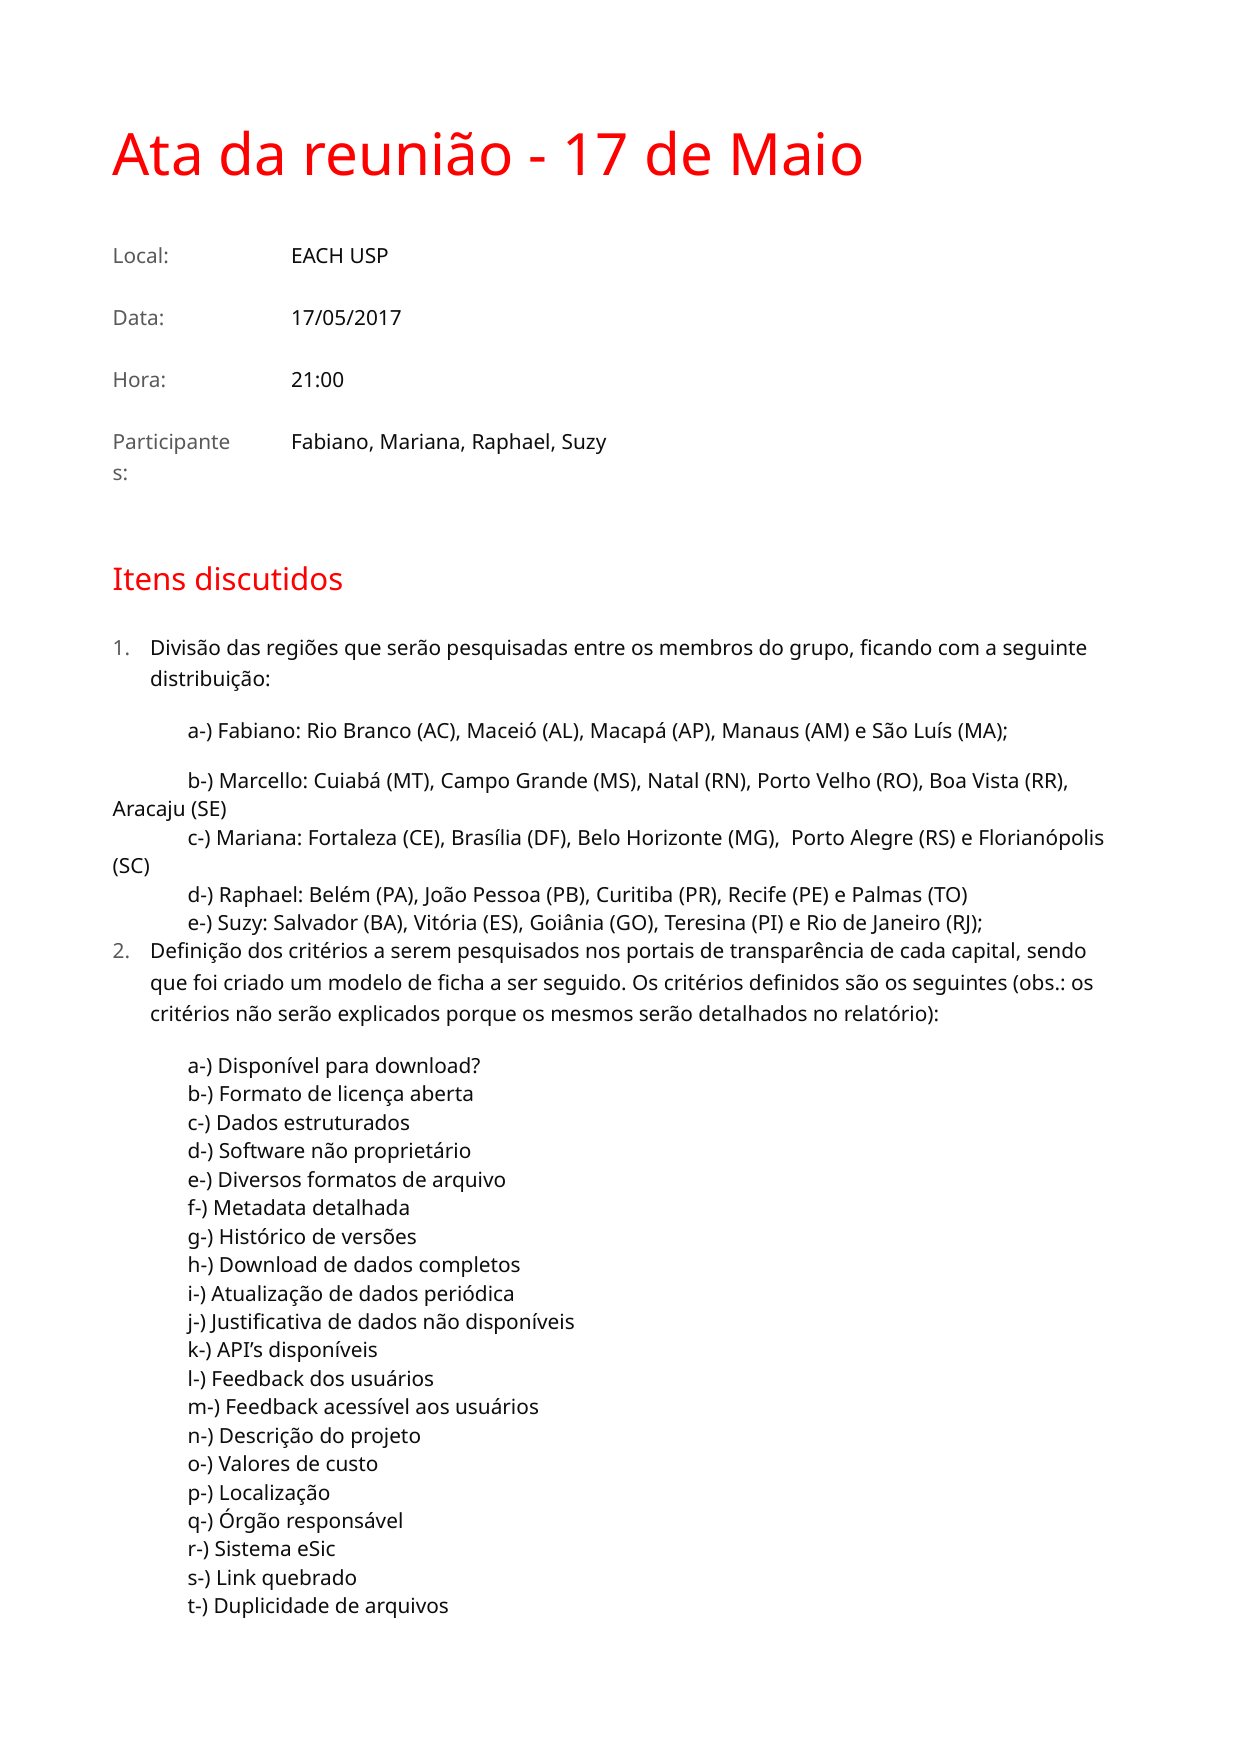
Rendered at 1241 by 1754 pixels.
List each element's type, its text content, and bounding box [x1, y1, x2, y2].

list r-) Sistema eSic [112, 1534, 1128, 1563]
list j-) Justificativa de dados não disponíveis [112, 1307, 1128, 1336]
table_cell Participantes: [101, 427, 279, 520]
list b-) Formato de licença aberta [112, 1079, 1128, 1108]
list d-) Raphael: Belém (PA), João Pessoa (PB), Curitiba (PR), Recife (PE) e Palmas (TO) [112, 880, 1128, 908]
list c-) Dados estruturados [112, 1108, 1128, 1136]
table_header Local: [101, 242, 279, 303]
table_cell 17/05/2017 [280, 303, 1151, 365]
table_cell 21:00 [280, 365, 1151, 427]
list i-) Atualização de dados periódica [112, 1279, 1128, 1307]
text a-) Fabiano: Rio Branco (AC), Maceió (AL), Macapá (AP), Manaus (AM) e São Luís (MA); [112, 717, 1128, 745]
table_cell Hora: [101, 365, 279, 427]
list b-) Marcello: Cuiabá (MT), Campo Grande (MS), Natal (RN), Porto Velho (RO), Boa Vista (RR), Aracaju (SE) [112, 766, 1128, 823]
list n-) Descrição do projeto [112, 1421, 1128, 1449]
list o-) Valores de custo [112, 1449, 1128, 1478]
list e-) Diversos formatos de arquivo [112, 1165, 1128, 1193]
list c-) Mariana: Fortaleza (CE), Brasília (DF), Belo Horizonte (MG), Porto Alegre (RS) e Florianópolis (SC) [112, 823, 1128, 880]
subtitle Itens discutidos [112, 557, 1128, 600]
title Ata da reunião - 17 de Maio [112, 112, 1128, 192]
list p-) Localização [112, 1478, 1128, 1506]
list l-) Feedback dos usuários [112, 1364, 1128, 1392]
list k-) API’s disponíveis [112, 1336, 1128, 1364]
list h-) Download de dados completos [112, 1250, 1128, 1279]
list Divisão das regiões que serão pesquisadas entre os membros do grupo, ficando com a seguinte distribuição: [112, 633, 1128, 693]
list d-) Software não proprietário [112, 1136, 1128, 1165]
table_cell Fabiano, Mariana, Raphael, Suzy [280, 427, 1151, 520]
table_cell Data: [101, 303, 279, 365]
list g-) Histórico de versões [112, 1222, 1128, 1250]
table_header EACH USP [280, 242, 1151, 303]
list f-) Metadata detalhada [112, 1193, 1128, 1222]
list m-) Feedback acessível aos usuários [112, 1392, 1128, 1421]
list q-) Órgão responsável [112, 1506, 1128, 1534]
list a-) Disponível para download? [112, 1051, 1128, 1079]
list Definição dos critérios a serem pesquisados nos portais de transparência de cada capital, sendo que foi criado um modelo de ficha a ser seguido. Os critérios definidos são os seguintes (obs.: os critérios não serão explicados porque os mesmos serão detalhados no relatório): [112, 937, 1128, 1027]
list t-) Duplicidade de arquivos [112, 1591, 1128, 1620]
list e-) Suzy: Salvador (BA), Vitória (ES), Goiânia (GO), Teresina (PI) e Rio de Janeiro (RJ); [112, 908, 1128, 937]
list s-) Link quebrado [112, 1563, 1128, 1591]
